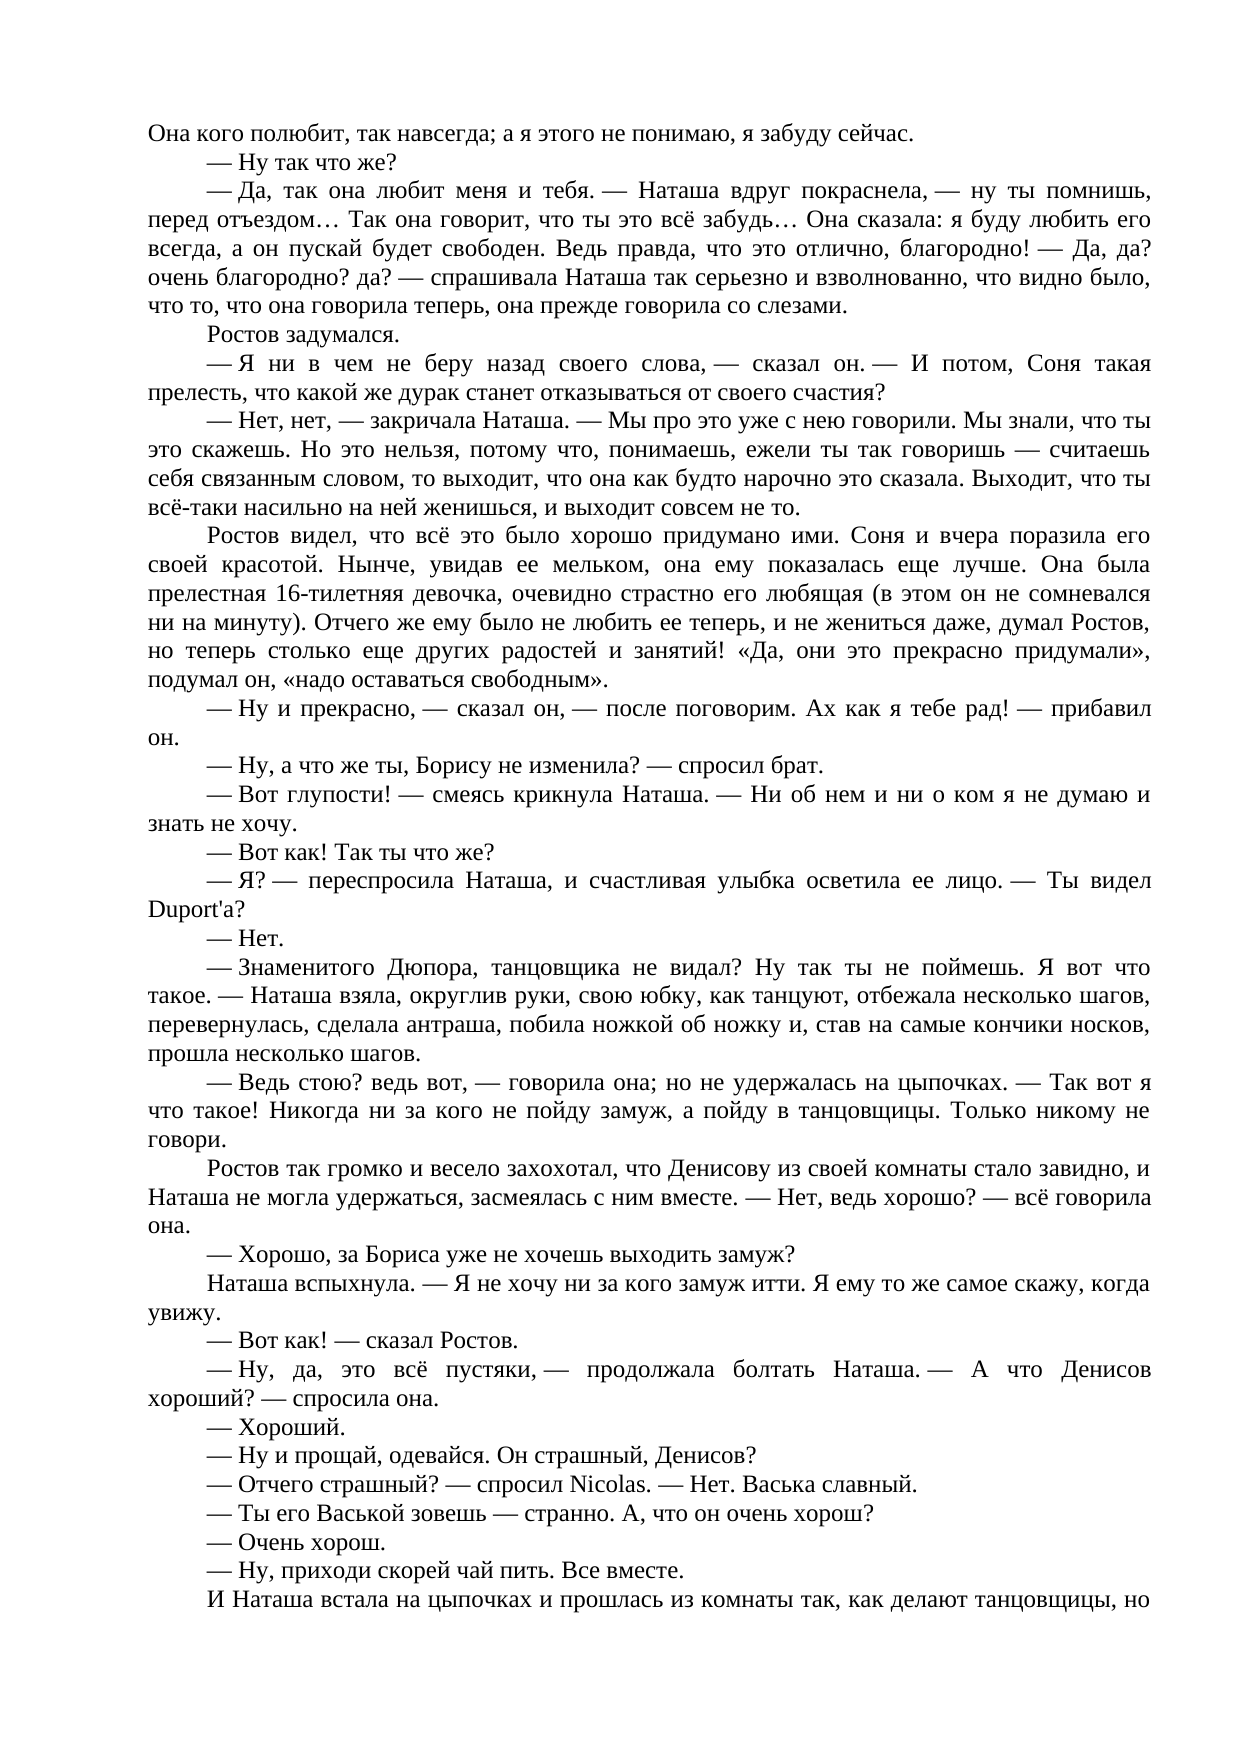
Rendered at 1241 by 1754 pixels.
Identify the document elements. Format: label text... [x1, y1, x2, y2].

text — Ты его Васькой зовешь — странно. А, что он очень хорош? [148, 1498, 1152, 1527]
text — Я? — переспросила Наташа, и счастливая улыбка осветила ее лицо. — Ты видел Duport'a? [148, 866, 1152, 923]
text — Вот как! Так ты что же? [148, 837, 1152, 866]
text — Ну так что же? [148, 147, 1152, 176]
text — Вот глупости! — смеясь крикнула Наташа. — Ни об нем и ни о ком я не думаю и знать не хочу. [148, 779, 1152, 837]
text — Ну, да, это всё пустяки, — продолжала болтать Наташа. — А что Денисов хороший? — спросила она. [148, 1354, 1152, 1412]
text Она кого полюбит, так навсегда; а я этого не понимаю, я забуду сейчас. [148, 118, 1152, 147]
text — Нет, нет, — закричала Наташа. — Мы про это уже с нею говорили. Мы знали, что ты это скажешь. Но это нельзя, потому что, понимаешь, ежели ты так говоришь — считаешь себя связанным словом, то выходит, что она как будто нарочно это сказала. Выходит, что ты всё-таки насильно на ней женишься, и выходит совсем не то. [148, 406, 1152, 521]
text — Ну, а что же ты, Борису не изменила? — спросил брат. [148, 751, 1152, 779]
text — Вот как! — сказал Ростов. [148, 1326, 1152, 1354]
text — Отчего страшный? — спросил Nicolas. — Нет. Васька славный. [148, 1469, 1152, 1498]
text — Очень хорош. [148, 1527, 1152, 1556]
text — Ведь стою? ведь вот, — говорила она; но не удержалась на цыпочках. — Так вот я что такое! Никогда ни за кого не пойду замуж, а пойду в танцовщицы. Только никому не говори. [148, 1067, 1152, 1153]
text — Ну и прощай, одевайся. Он страшный, Денисов? [148, 1441, 1152, 1469]
text — Хороший. [148, 1412, 1152, 1441]
text — Да, так она любит меня и тебя. — Наташа вдруг покраснела, — ну ты помнишь, перед отъездом… Так она говорит, что ты это всё забудь… Она сказала: я буду любить его всегда, а он пускай будет свободен. Ведь правда, что это отлично, благородно! — Да, да? очень благородно? да? — спрашивала Наташа так серьезно и взволнованно, что видно было, что то, что она говорила теперь, она прежде говорила со слезами. [148, 176, 1152, 319]
text Ростов так громко и весело захохотал, что Денисову из своей комнаты стало завидно, и Наташа не могла удержаться, засмеялась с ним вместе. — Нет, ведь хорошо? — всё говорила она. [148, 1153, 1152, 1239]
text — Ну и прекрасно, — сказал он, — после поговорим. Ах как я тебе рад! — прибавил он. [148, 693, 1152, 751]
text И Наташа встала на цыпочках и прошлась из комнаты так, как делают танцовщицы, но [148, 1584, 1152, 1613]
text — Я ни в чем не беру назад своего слова, — сказал он. — И потом, Соня такая прелесть, что какой же дурак станет отказываться от своего счастия? [148, 348, 1152, 406]
text — Ну, приходи скорей чай пить. Все вместе. [148, 1556, 1152, 1584]
text Ростов задумался. [148, 319, 1152, 348]
text Наташа вспыхнула. — Я не хочу ни за кого замуж итти. Я ему то же самое скажу, когда увижу. [148, 1268, 1152, 1326]
text Ростов видел, что всё это было хорошо придумано ими. Соня и вчера поразила его своей красотой. Нынче, увидав ее мельком, она ему показалась еще лучше. Она была прелестная 16-тилетняя девочка, очевидно страстно его любящая (в этом он не сомневался ни на минуту). Отчего же ему было не любить ее теперь, и не жениться даже, думал Ростов, но теперь столько еще других радостей и занятий! «Да, они это прекрасно придумали», подумал он, «надо оставаться свободным». [148, 521, 1152, 693]
text — Хорошо, за Бориса уже не хочешь выходить замуж? [148, 1239, 1152, 1268]
text — Нет. [148, 923, 1152, 952]
text — Знаменитого Дюпора, танцовщика не видал? Ну так ты не поймешь. Я вот что такое. — Наташа взяла, округлив руки, свою юбку, как танцуют, отбежала несколько шагов, перевернулась, сделала антраша, побила ножкой об ножку и, став на самые кончики носков, прошла несколько шагов. [148, 952, 1152, 1067]
